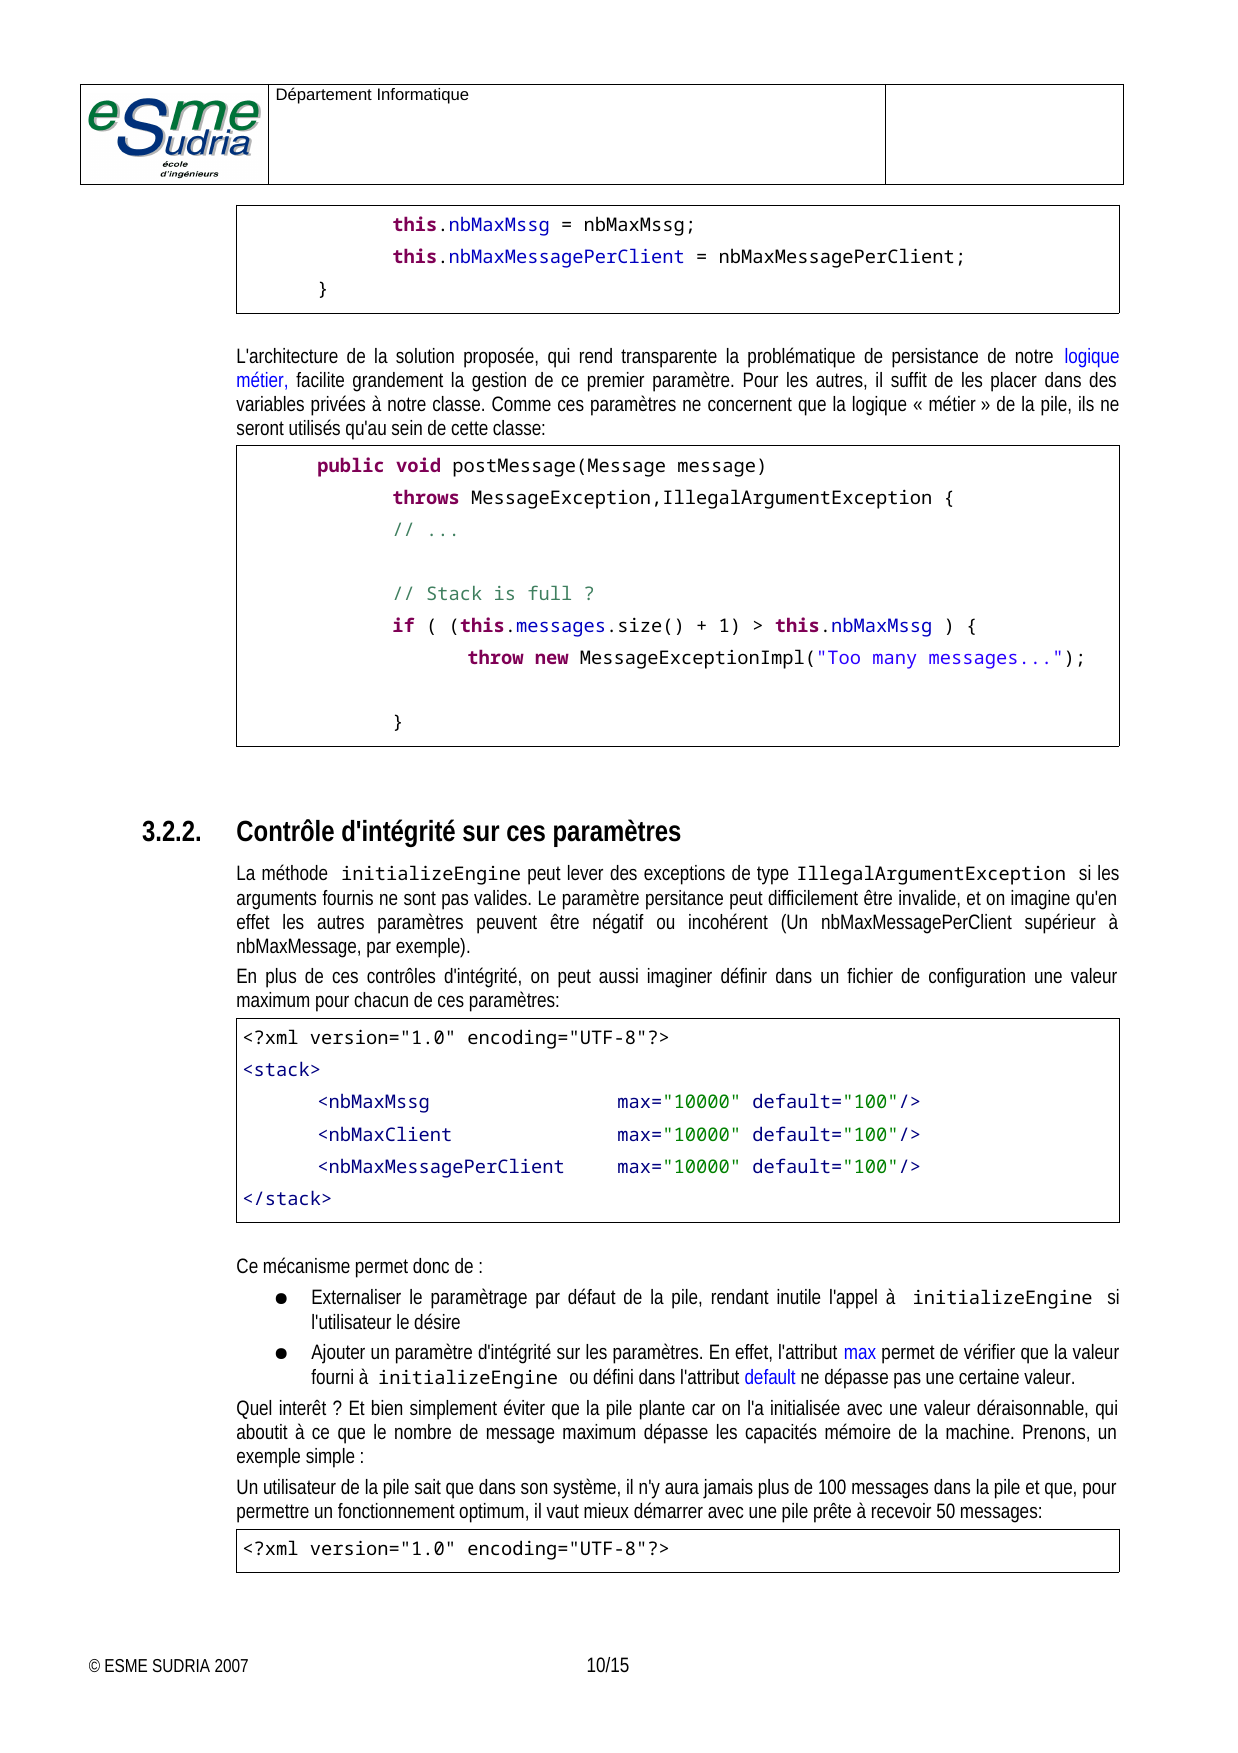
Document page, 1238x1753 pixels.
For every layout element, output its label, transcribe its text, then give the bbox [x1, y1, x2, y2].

text L'architecture de la solution proposée, qui rend transparente la problématique de persistance de notre logique métier, facilite grandement la gestion de ce premier paramètre. Pour les autres, il suffit de les placer dans des variables privées à notre classe. Comme ces paramètres ne concernent que la logique « métier » de la pile, ils ne seront utilisés qu'au sein de cette classe: [236, 344, 1119, 439]
picture [86, 93, 263, 182]
table_header this.nbMaxMssg = nbMaxMssg; this.nbMaxMessagePerClient = nbMaxMessagePerClient; } [237, 206, 1119, 312]
text La méthode initializeEngine peut lever des exceptions de type IllegalArgumentException si les arguments fournis ne sont pas valides. Le paramètre persitance peut difficilement être invalide, et on imagine qu'en effet les autres paramètres peuvent être négatif ou incohérent (Un nbMaxMessagePerClient supérieur à nbMaxMessage, par exemple). [236, 860, 1119, 958]
subtitle Contrôle d'intégrité sur ces paramètres [236, 814, 1119, 847]
text Quel interêt ? Et bien simplement éviter que la pile plante car on l'a initialisée avec une valeur déraisonnable, qui aboutit à ce que le nombre de message maximum dépasse les capacités mémoire de la machine. Prenons, un exemple simple : [236, 1396, 1119, 1468]
list Ajouter un paramètre d'intégrité sur les paramètres. En effet, l'attribut max permet de vérifier que la valeur fourni à initializeEngine ou défini dans l'attribut default ne dépasse pas une certaine valeur. [274, 1340, 1119, 1389]
table_header <?xml version="1.0" encoding="UTF-8"?> [237, 1530, 1119, 1572]
text Ce mécanisme permet donc de : [236, 1253, 1119, 1277]
table_header public void postMessage(Message message) throws MessageException,IllegalArgumentException { // ... // Stack is full ? if ( (this.messages.size() + 1) > this.nbMaxMssg ) { throw new MessageExceptionImpl("Too many messages..."); } [237, 446, 1119, 746]
text En plus de ces contrôles d'intégrité, on peut aussi imaginer définir dans un fichier de configuration une valeur maximum pour chacun de ces paramètres: [236, 964, 1119, 1012]
table_header <?xml version="1.0" encoding="UTF-8"?> <stack> <nbMaxMssg max="10000" default="100"/> <nbMaxClient max="10000" default="100"/> <nbMaxMessagePerClient max="10000" default="100"/> </stack> [237, 1019, 1119, 1222]
list Externaliser le paramètrage par défaut de la pile, rendant inutile l'appel à initializeEngine si l'utilisateur le désire [274, 1284, 1119, 1333]
text Un utilisateur de la pile sait que dans son système, il n'y aura jamais plus de 100 messages dans la pile et que, pour permettre un fonctionnement optimum, il vaut mieux démarrer avec une pile prête à recevoir 50 messages: [236, 1474, 1119, 1522]
